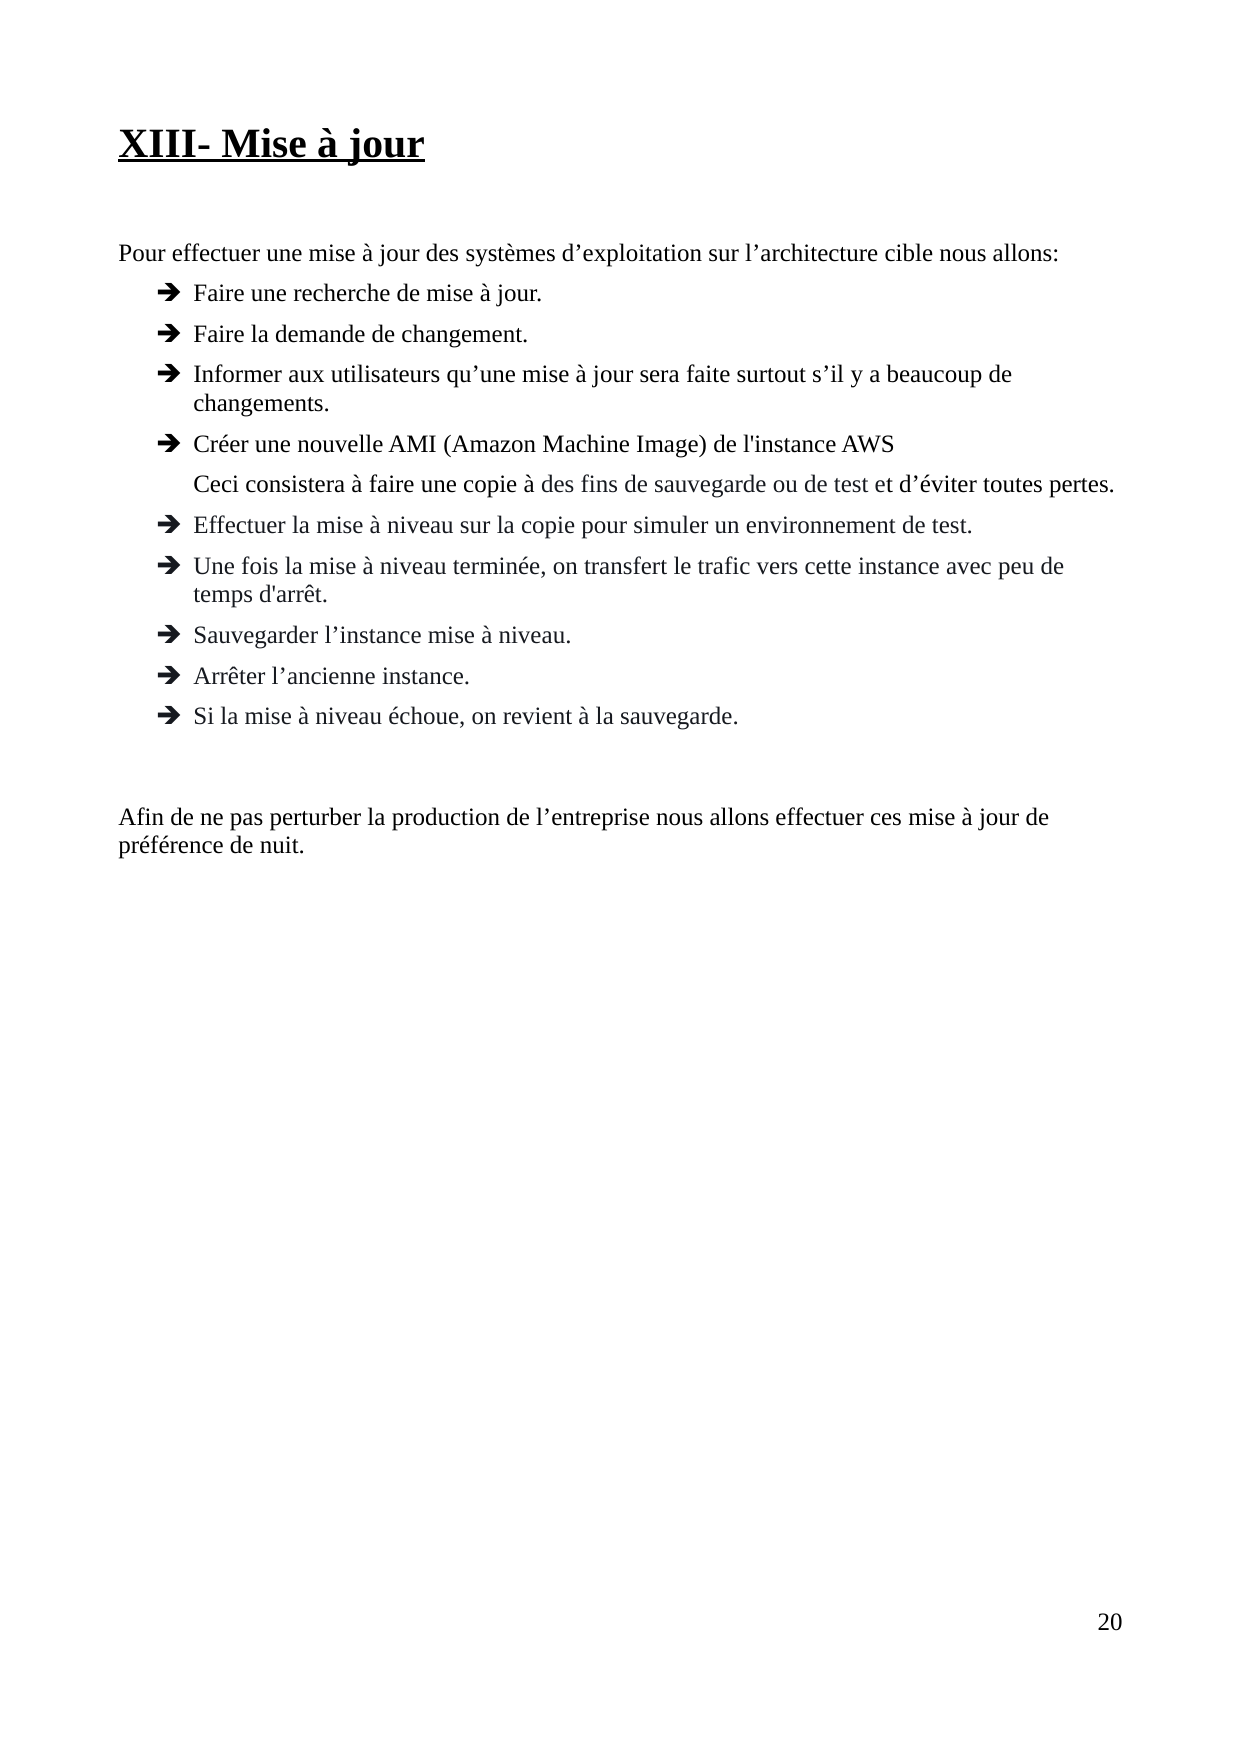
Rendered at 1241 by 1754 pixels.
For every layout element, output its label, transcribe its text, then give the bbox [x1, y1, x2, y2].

text Pour effectuer une mise à jour des systèmes d’exploitation sur l’architecture cible nous allons: [118, 238, 1122, 266]
list Faire une recherche de mise à jour. [156, 278, 1122, 307]
list Créer une nouvelle AMI (Amazon Machine Image) de l'instance AWS [156, 429, 1122, 458]
list Informer aux utilisateurs qu’une mise à jour sera faite surtout s’il y a beaucoup de changements. [156, 359, 1122, 417]
text Afin de ne pas perturber la production de l’entreprise nous allons effectuer ces mise à jour de préférence de nuit. [118, 802, 1122, 859]
list Effectuer la mise à niveau sur la copie pour simuler un environnement de test. [156, 510, 1122, 539]
list Sauvegarder l’instance mise à niveau. [156, 620, 1122, 649]
list Une fois la mise à niveau terminée, on transfert le trafic vers cette instance avec peu de temps d'arrêt. [156, 551, 1122, 608]
list Arrêter l’ancienne instance. [156, 661, 1122, 689]
text XIII- Mise à jour [118, 118, 1122, 166]
list Ceci consistera à faire une copie à des fins de sauvegarde ou de test et d’éviter toutes pertes. [156, 469, 1122, 498]
list Si la mise à niveau échoue, on revient à la sauvegarde. [156, 701, 1122, 730]
list Faire la demande de changement. [156, 319, 1122, 348]
